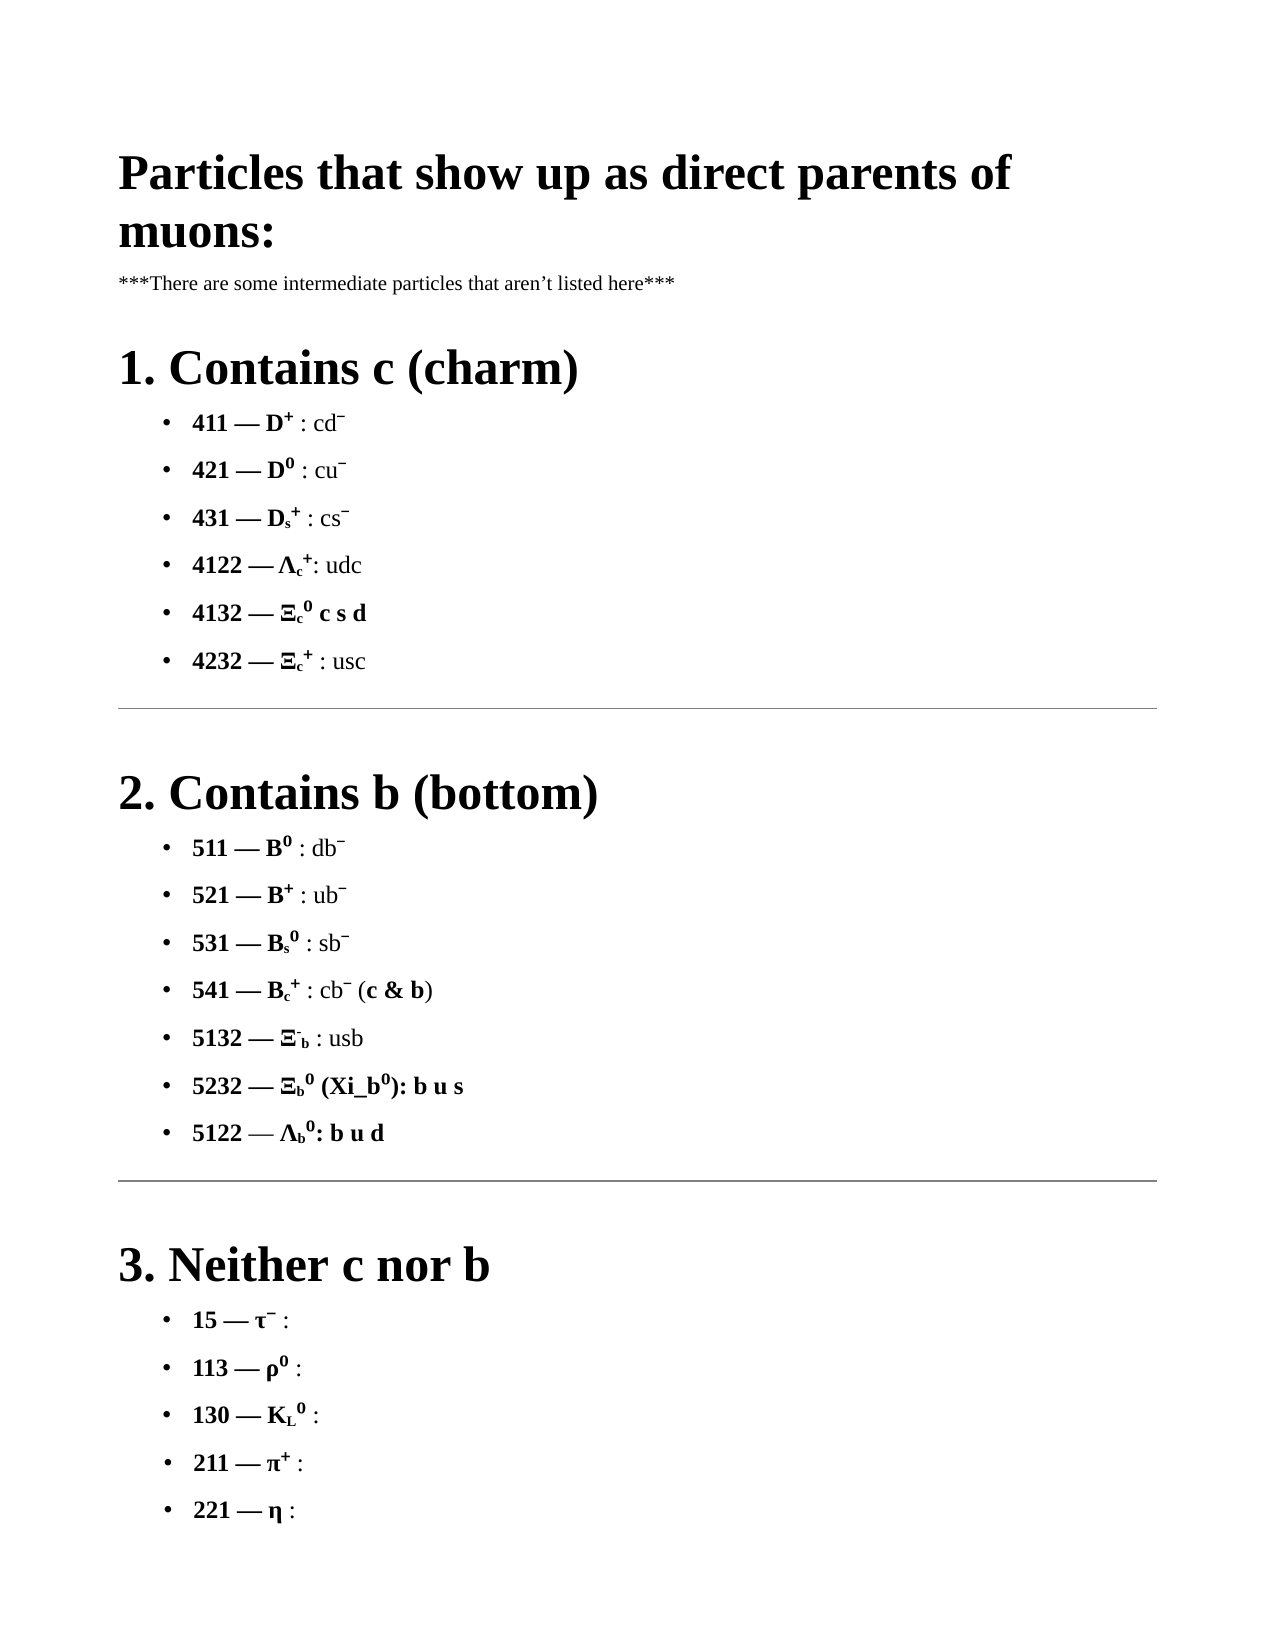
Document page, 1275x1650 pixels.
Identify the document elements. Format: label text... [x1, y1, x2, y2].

subtitle 3. Neither c nor b [118, 1235, 1157, 1293]
list 431 — Ds⁺ : csˉ [162, 503, 1157, 532]
list 221 — η : [164, 1496, 1157, 1524]
list 531 — Bs⁰ : sbˉ [162, 928, 1157, 957]
list 130 — KL⁰ : [162, 1400, 1157, 1429]
list 411 — D⁺ : cdˉ [162, 408, 1157, 437]
list 4122 — Λc⁺: udc [162, 551, 1157, 579]
list 521 — B⁺ : ubˉ [162, 880, 1157, 909]
text ***There are some intermediate particles that aren’t listed here*** [118, 271, 1157, 295]
list 5232 — Ξb⁰ (Xi_b⁰): b u s [162, 1071, 1157, 1099]
subtitle 2. Contains b (bottom) [118, 763, 1157, 820]
list 15 — τ⁻ : [162, 1305, 1157, 1334]
list 511 — B⁰ : dbˉ [162, 833, 1157, 861]
list 4232 — Ξc⁺ : usc [162, 646, 1157, 674]
list 5132 — Ξ-b : usb [162, 1023, 1157, 1052]
subtitle Particles that show up as direct parents of muons: [118, 143, 1157, 258]
list 4132 — Ξc⁰ c s d [162, 598, 1157, 627]
list 113 — ρ⁰ : [162, 1353, 1157, 1382]
list 541 — Bc⁺ : cbˉ (c & b) [162, 976, 1157, 1004]
list 421 — D⁰ : cuˉ [162, 455, 1157, 484]
subtitle 1. Contains c (charm) [118, 338, 1157, 395]
list 211 — π⁺ : [164, 1448, 1157, 1477]
list 5122 — Λb⁰: b u d [162, 1118, 1157, 1147]
